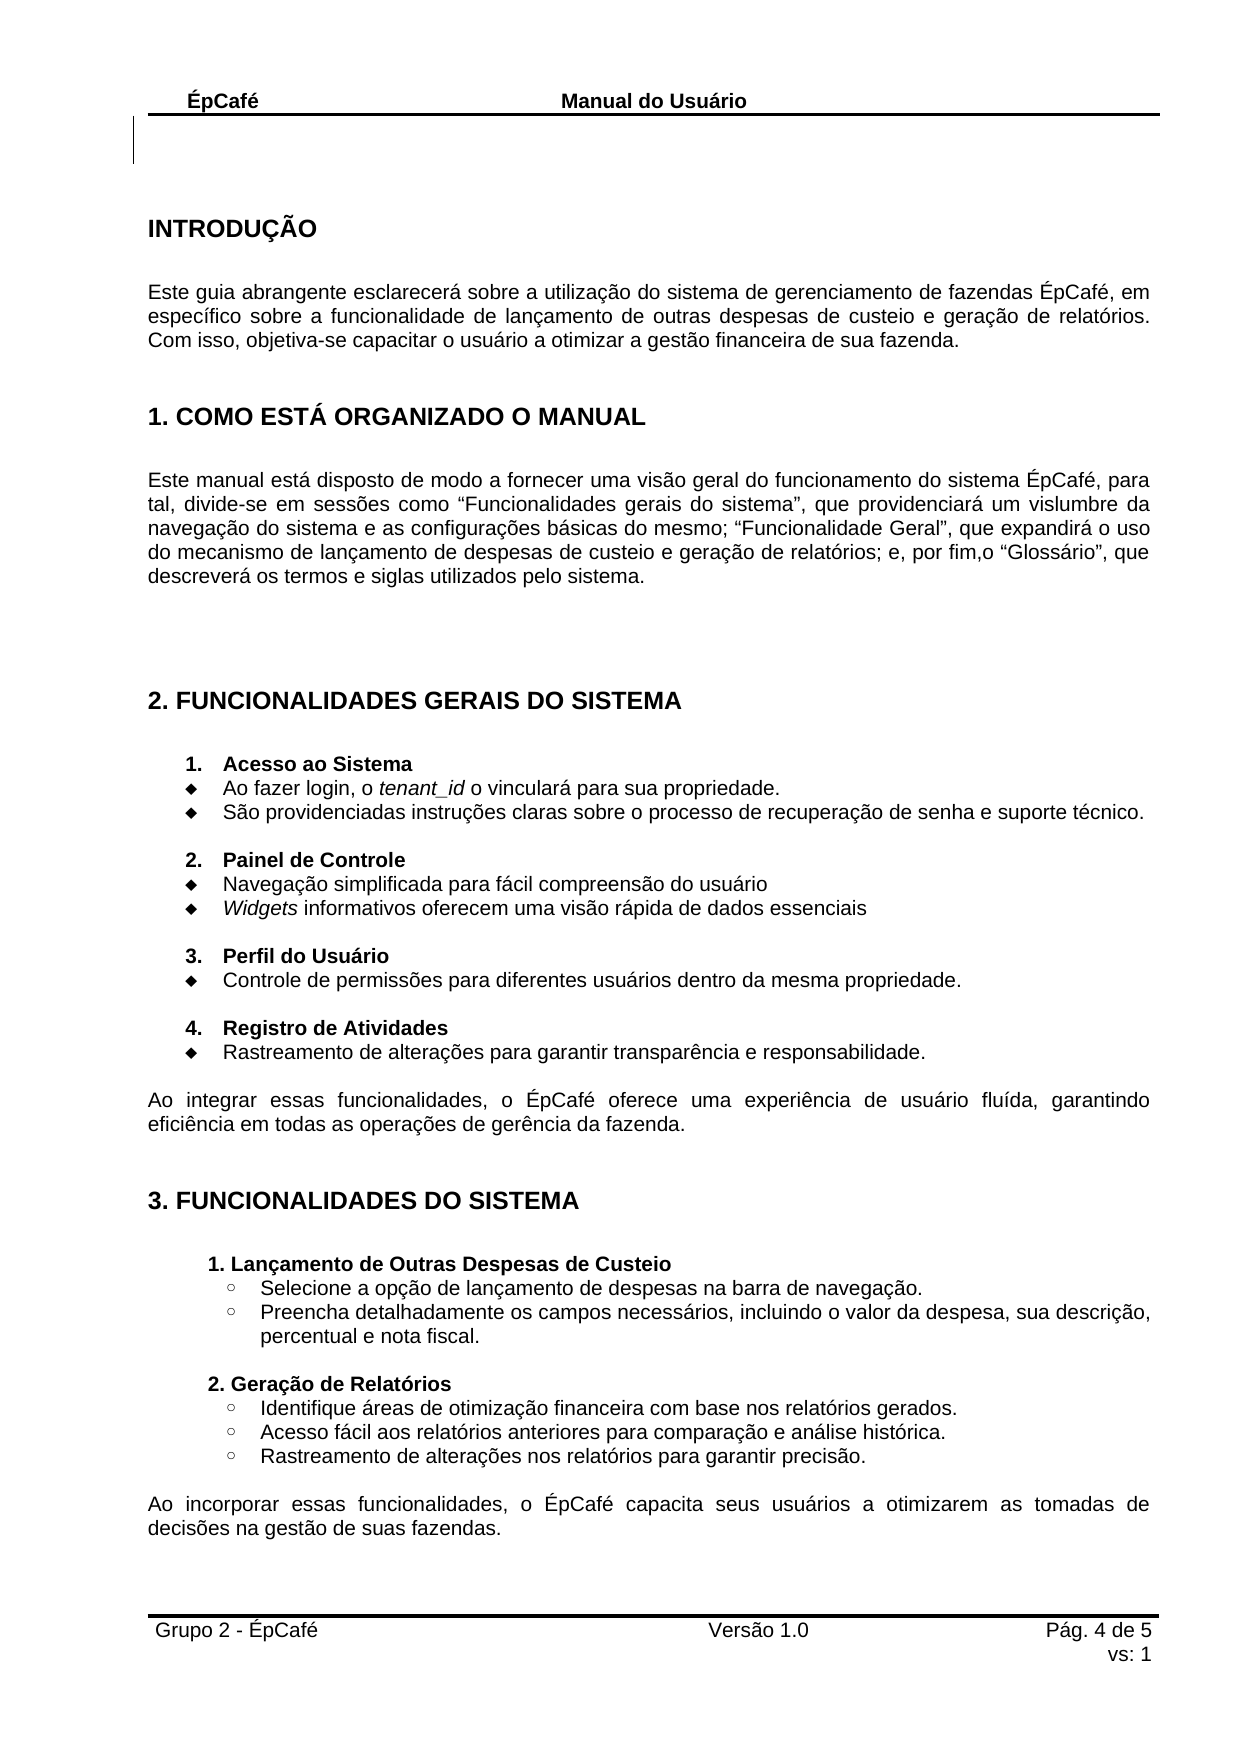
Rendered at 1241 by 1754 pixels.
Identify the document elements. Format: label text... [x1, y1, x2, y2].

list Rastreamento de alterações para garantir transparência e responsabilidade. [185, 1040, 1152, 1064]
list Controle de permissões para diferentes usuários dentro da mesma propriedade. [185, 968, 1152, 992]
text Este manual está disposto de modo a fornecer uma visão geral do funcionamento do sistema ÉpCafé, para tal, divide-se em sessões como “Funcionalidades gerais do sistema”, que providenciará um vislumbre da navegação do sistema e as configurações básicas do mesmo; “Funcionalidade Geral”, que expandirá o uso do mecanismo de lançamento de despesas de custeio e geração de relatórios; e, por fim,o “Glossário”, que descreverá os termos e siglas utilizados pelo sistema. [148, 468, 1152, 588]
list Preencha detalhadamente os campos necessários, incluindo o valor da despesa, sua descrição, percentual e nota fiscal. [223, 1300, 1152, 1348]
list Perfil do Usuário [185, 944, 1152, 968]
list Acesso fácil aos relatórios anteriores para comparação e análise histórica. [223, 1420, 1152, 1444]
list Registro de Atividades [185, 1016, 1152, 1040]
text Ao incorporar essas funcionalidades, o ÉpCafé capacita seus usuários a otimizarem as tomadas de decisões na gestão de suas fazendas. [148, 1492, 1152, 1540]
subtitle Como está organizado o manual [148, 402, 1152, 431]
list Acesso ao Sistema [185, 752, 1152, 776]
list Navegação simplificada para fácil compreensão do usuário [185, 872, 1152, 896]
list Selecione a opção de lançamento de despesas na barra de navegação. [223, 1276, 1152, 1300]
list Ao fazer login, o tenant_id o vinculará para sua propriedade. [185, 776, 1152, 800]
list Widgets informativos oferecem uma visão rápida de dados essenciais [185, 896, 1152, 920]
list Identifique áreas de otimização financeira com base nos relatórios gerados. [223, 1396, 1152, 1420]
text Ao integrar essas funcionalidades, o ÉpCafé oferece uma experiência de usuário fluída, garantindo eficiência em todas as operações de gerência da fazenda. [148, 1088, 1152, 1136]
list São providenciadas instruções claras sobre o processo de recuperação de senha e suporte técnico. [185, 800, 1152, 824]
list Rastreamento de alterações nos relatórios para garantir precisão. [223, 1444, 1152, 1468]
list 2. Geração de Relatórios [148, 1372, 1152, 1396]
subtitle Introdução [148, 214, 1152, 242]
list Painel de Controle [185, 848, 1152, 872]
list 1. Lançamento de Outras Despesas de Custeio [148, 1252, 1152, 1276]
subtitle Funcionalidades gerais do sistema [148, 686, 1152, 714]
text Este guia abrangente esclarecerá sobre a utilização do sistema de gerenciamento de fazendas ÉpCafé, em específico sobre a funcionalidade de lançamento de outras despesas de custeio e geração de relatórios. Com isso, objetiva-se capacitar o usuário a otimizar a gestão financeira de sua fazenda. [148, 280, 1152, 352]
subtitle Funcionalidades do sistema [148, 1186, 1152, 1215]
